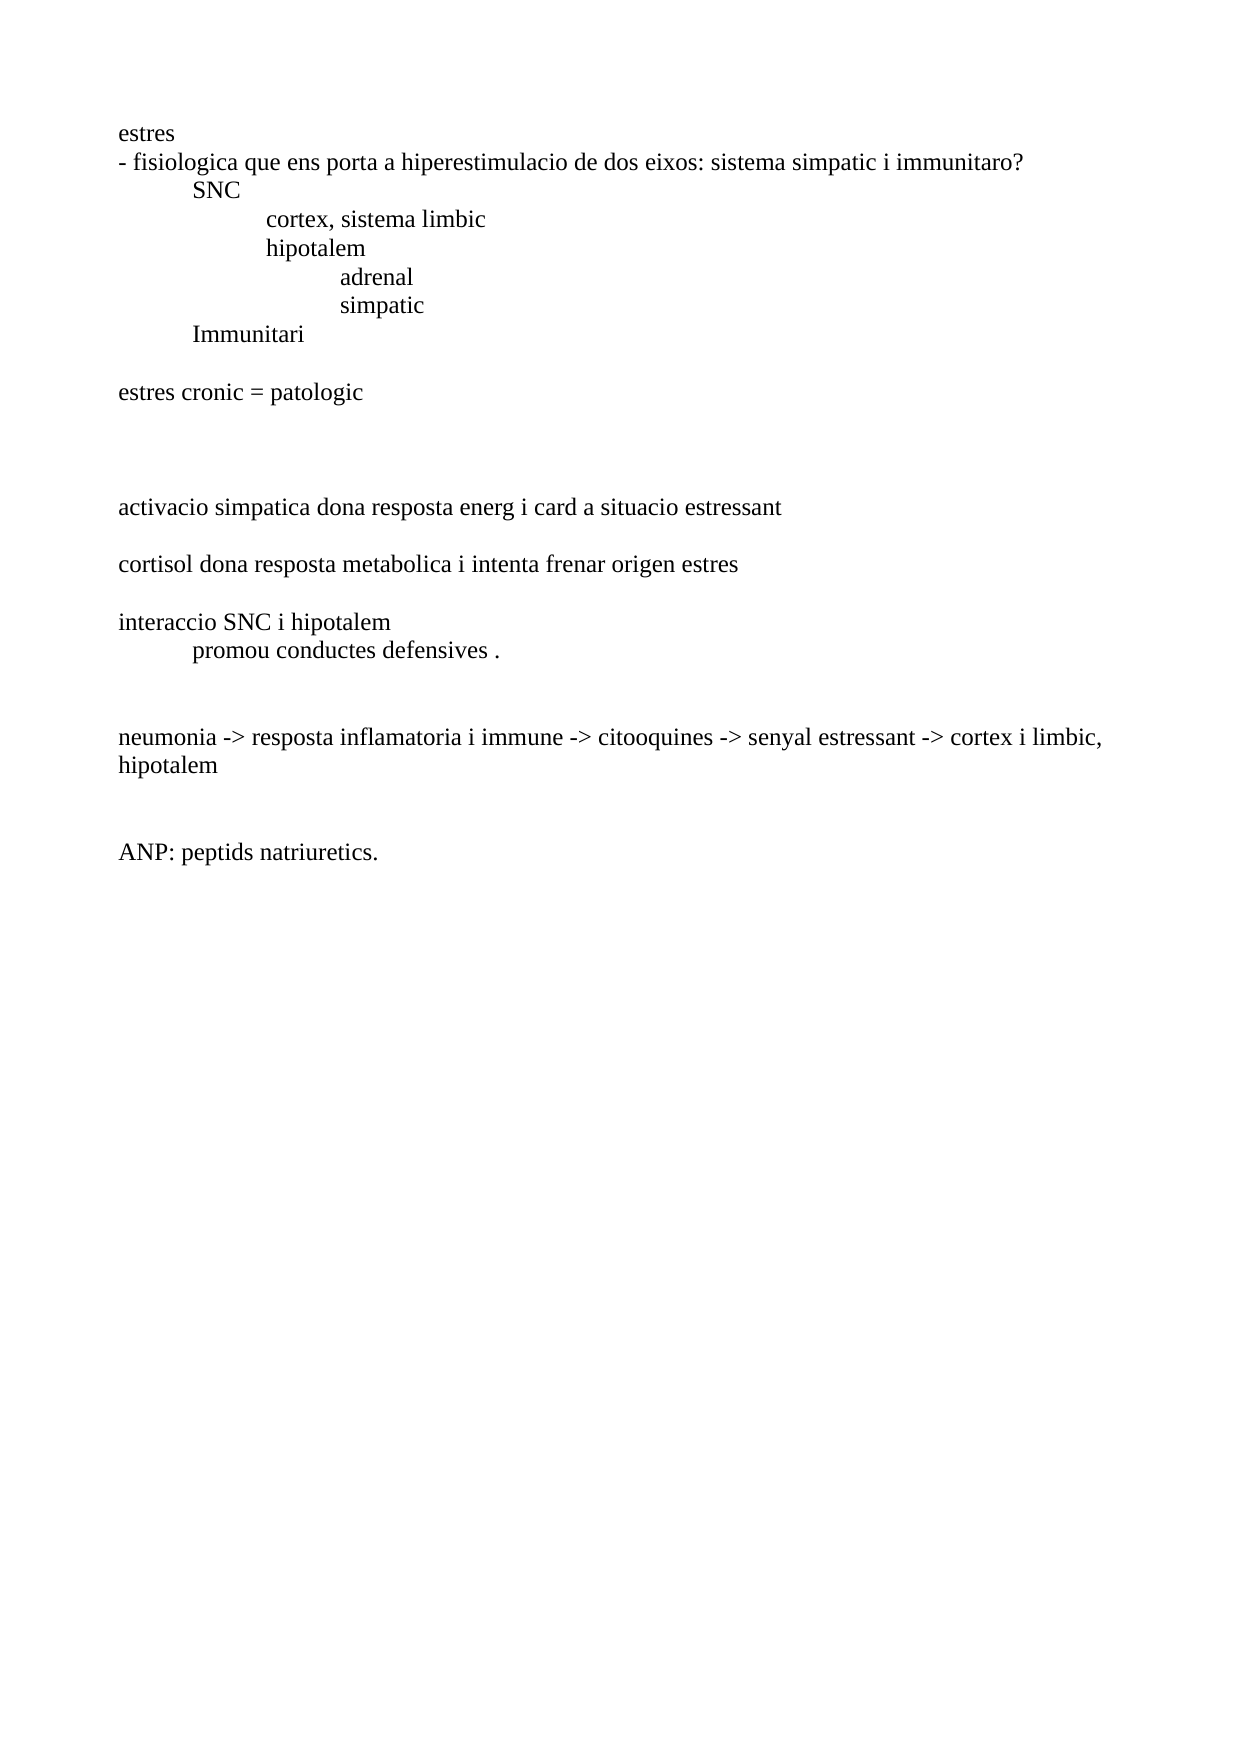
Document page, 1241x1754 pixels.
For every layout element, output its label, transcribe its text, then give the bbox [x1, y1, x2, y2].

text simpatic [118, 291, 1122, 319]
text ANP: peptids natriuretics. [118, 837, 1122, 866]
text adrenal [118, 262, 1122, 291]
text interaccio SNC i hipotalem [118, 607, 1122, 636]
text neumonia -> resposta inflamatoria i immune -> citooquines -> senyal estressant -> cortex i limbic, hipotalem [118, 722, 1122, 779]
text cortisol dona resposta metabolica i intenta frenar origen estres [118, 549, 1122, 578]
text estres - fisiologica que ens porta a hiperestimulacio de dos eixos: sistema simpatic i immunitaro? [118, 118, 1122, 176]
text hipotalem [118, 233, 1122, 262]
text Immunitari [118, 319, 1122, 348]
text estres cronic = patologic [118, 377, 1122, 406]
text SNC [118, 176, 1122, 204]
text promou conductes defensives . [118, 636, 1122, 664]
text cortex, sistema limbic [118, 204, 1122, 233]
text activacio simpatica dona resposta energ i card a situacio estressant [118, 492, 1122, 521]
